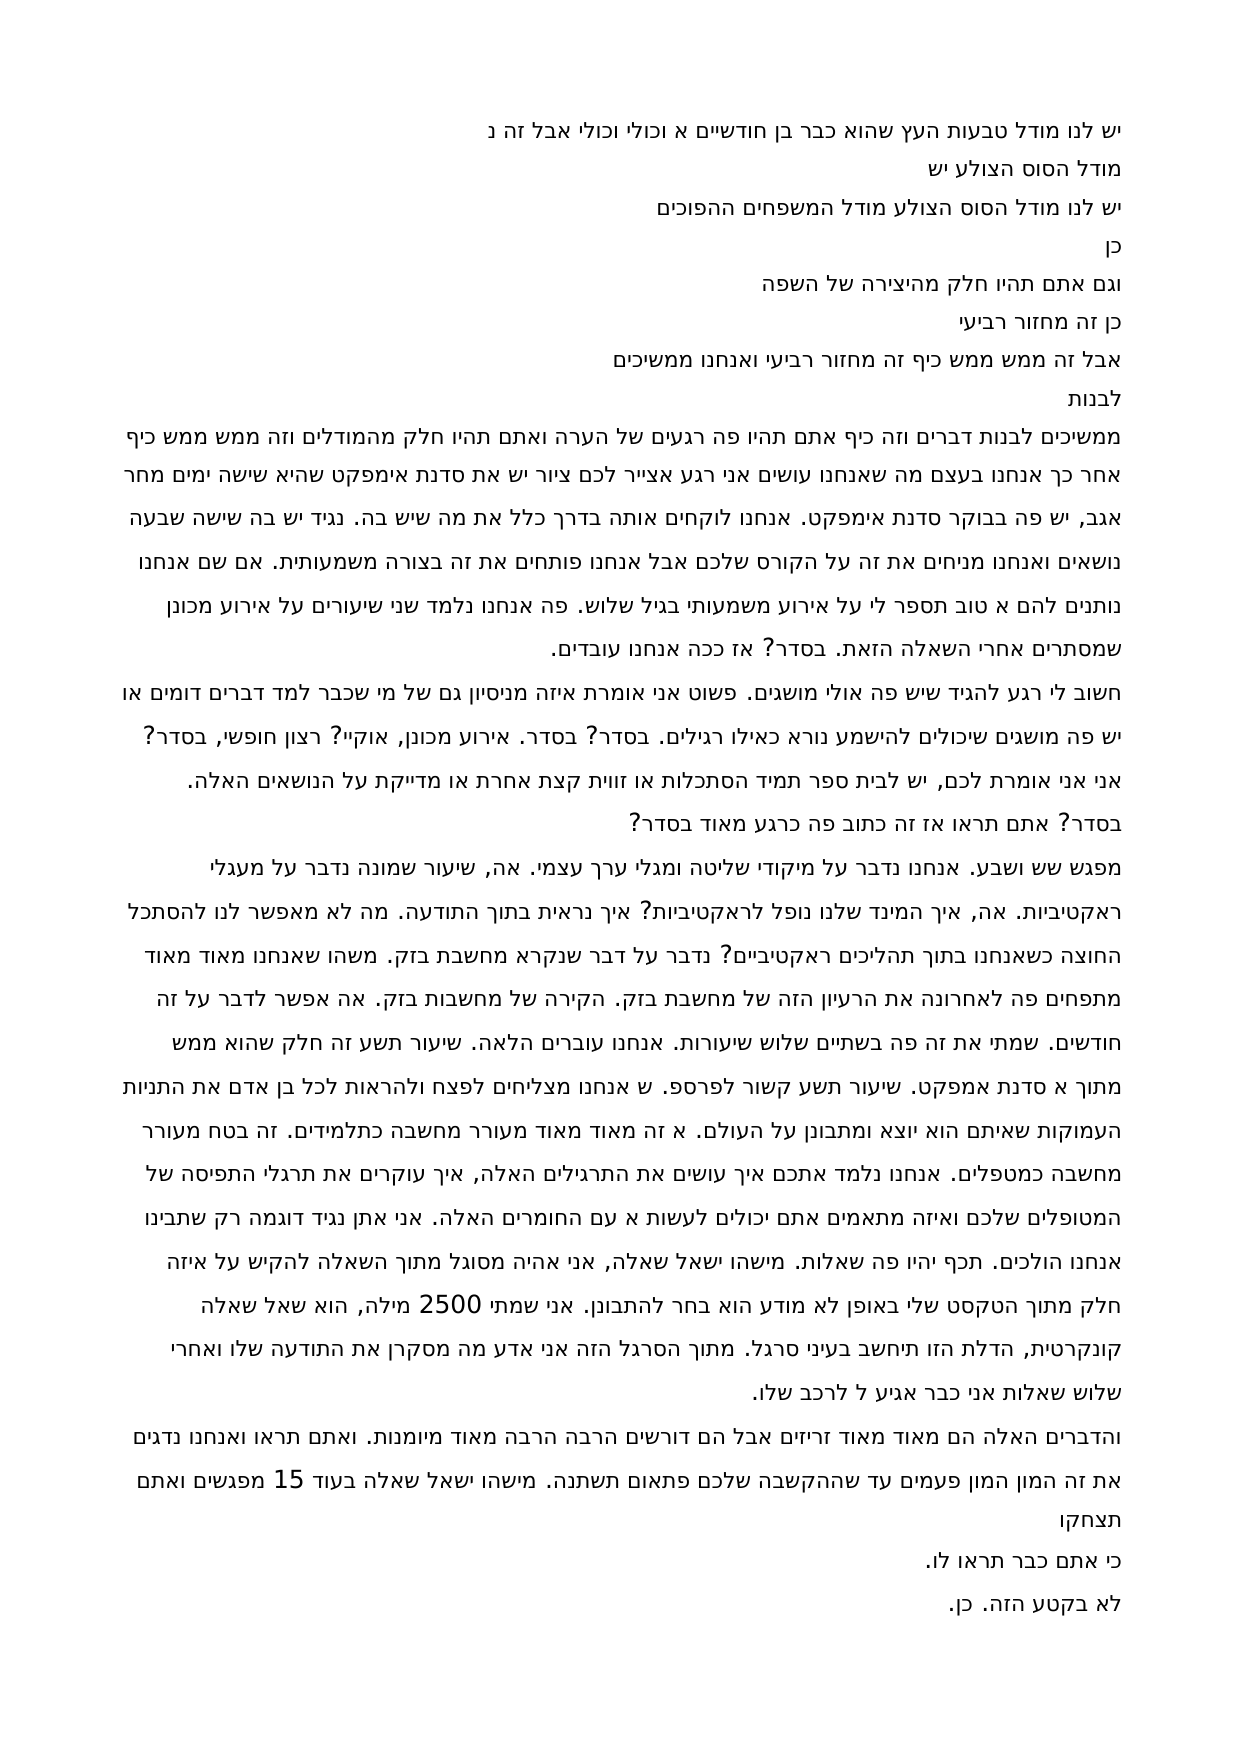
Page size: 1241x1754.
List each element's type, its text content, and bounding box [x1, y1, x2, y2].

text מפגש שש ושבע. אנחנו נדבר על מיקודי שליטה ומגלי ערך עצמי. אה, שיעור שמונה נדבר על מעגלי ראקטיביות. אה, איך המינד שלנו נופל לראקטיביות? איך נראית בתוך התודעה. מה לא מאפשר לנו להסתכל החוצה כשאנחנו בתוך תהליכים ראקטיביים? נדבר על דבר שנקרא מחשבת בזק. משהו שאנחנו מאוד מאוד מתפחים פה לאחרונה את הרעיון הזה של מחשבת בזק. הקירה של מחשבות בזק. אה אפשר לדבר על זה חודשים. שמתי את זה פה בשתיים שלוש שיעורות. אנחנו עוברים הלאה. שיעור תשע זה חלק שהוא ממש מתוך א סדנת אמפקט. שיעור תשע קשור לפרספ. ש אנחנו מצליחים לפצח ולהראות לכל בן אדם את התניות העמוקות שאיתם הוא יוצא ומתבונן על העולם. א זה מאוד מאוד מעורר מחשבה כתלמידים. זה בטח מעורר מחשבה כמטפלים. אנחנו נלמד אתכם איך עושים את התרגילים האלה, איך עוקרים את תרגלי התפיסה של המטופלים שלכם ואיזה מתאמים אתם יכולים לעשות א עם החומרים האלה. אני אתן נגיד דוגמה רק שתבינו אנחנו הולכים. תכף יהיו פה שאלות. מישהו ישאל שאלה, אני אהיה מסוגל מתוך השאלה להקיש על איזה חלק מתוך הטקסט שלי באופן לא מודע הוא בחר להתבונן. אני שמתי 2500 מילה, הוא שאל שאלה קונקרטית, הדלת הזו תיחשב בעיני סרגל. מתוך הסרגל הזה אני אדע מה מסקרן את התודעה שלו ואחרי שלוש שאלות אני כבר אגיע ל לרכב שלו. [118, 852, 1122, 1406]
text כי אתם כבר תראו לו. [118, 1545, 1122, 1574]
text כן [118, 233, 1122, 258]
text כן זה מחזור רביעי [118, 309, 1122, 335]
text לבנות [118, 386, 1122, 411]
text וגם אתם תהיו חלק מהיצירה של השפה [118, 271, 1122, 297]
text והדברים האלה הם מאוד מאוד זריזים אבל הם דורשים הרבה הרבה מאוד מיומנות. ואתם תראו ואנחנו נדגים את זה המון המון פעמים עד שההקשבה שלכם פתאום תשתנה. מישהו ישאל שאלה בעוד 15 מפגשים ואתם תצחקו [118, 1421, 1122, 1532]
text יש לנו מודל טבעות העץ שהוא כבר בן חודשיים א וכולי וכולי אבל זה נ [118, 118, 1122, 144]
text מודל הסוס הצולע יש [118, 156, 1122, 182]
text חשוב לי רגע להגיד שיש פה אולי מושגים. פשוט אני אומרת איזה מניסיון גם של מי שכבר למד דברים דומים או יש פה מושגים שיכולים להישמע נורא כאילו רגילים. בסדר? בסדר. אירוע מכונן, אוקיי? רצון חופשי, בסדר? אני אני אומרת לכם, יש לבית ספר תמיד הסתכלות או זווית קצת אחרת או מדייקת על הנושאים האלה. בסדר? אתם תראו אז זה כתוב פה כרגע מאוד בסדר? [118, 677, 1122, 838]
text ממשיכים לבנות דברים וזה כיף אתם תהיו פה רגעים של הערה ואתם תהיו חלק מהמודלים וזה ממש ממש כיף אחר כך אנחנו בעצם מה שאנחנו עושים אני רגע אצייר לכם ציור יש את סדנת אימפקט שהיא שישה ימים מחר אגב, יש פה בבוקר סדנת אימפקט. אנחנו לוקחים אותה בדרך כלל את מה שיש בה. נגיד יש בה שישה שבעה נושאים ואנחנו מניחים את זה על הקורס שלכם אבל אנחנו פותחים את זה בצורה משמעותית. אם שם אנחנו נותנים להם א טוב תספר לי על אירוע משמעותי בגיל שלוש. פה אנחנו נלמד שני שיעורים על אירוע מכונן שמסתרים אחרי השאלה הזאת. בסדר? אז ככה אנחנו עובדים. [118, 424, 1122, 663]
text יש לנו מודל הסוס הצולע מודל המשפחים ההפוכים [118, 194, 1122, 220]
text אבל זה ממש ממש כיף זה מחזור רביעי ואנחנו ממשיכים [118, 347, 1122, 373]
text לא בקטע הזה. כן. [118, 1589, 1122, 1618]
